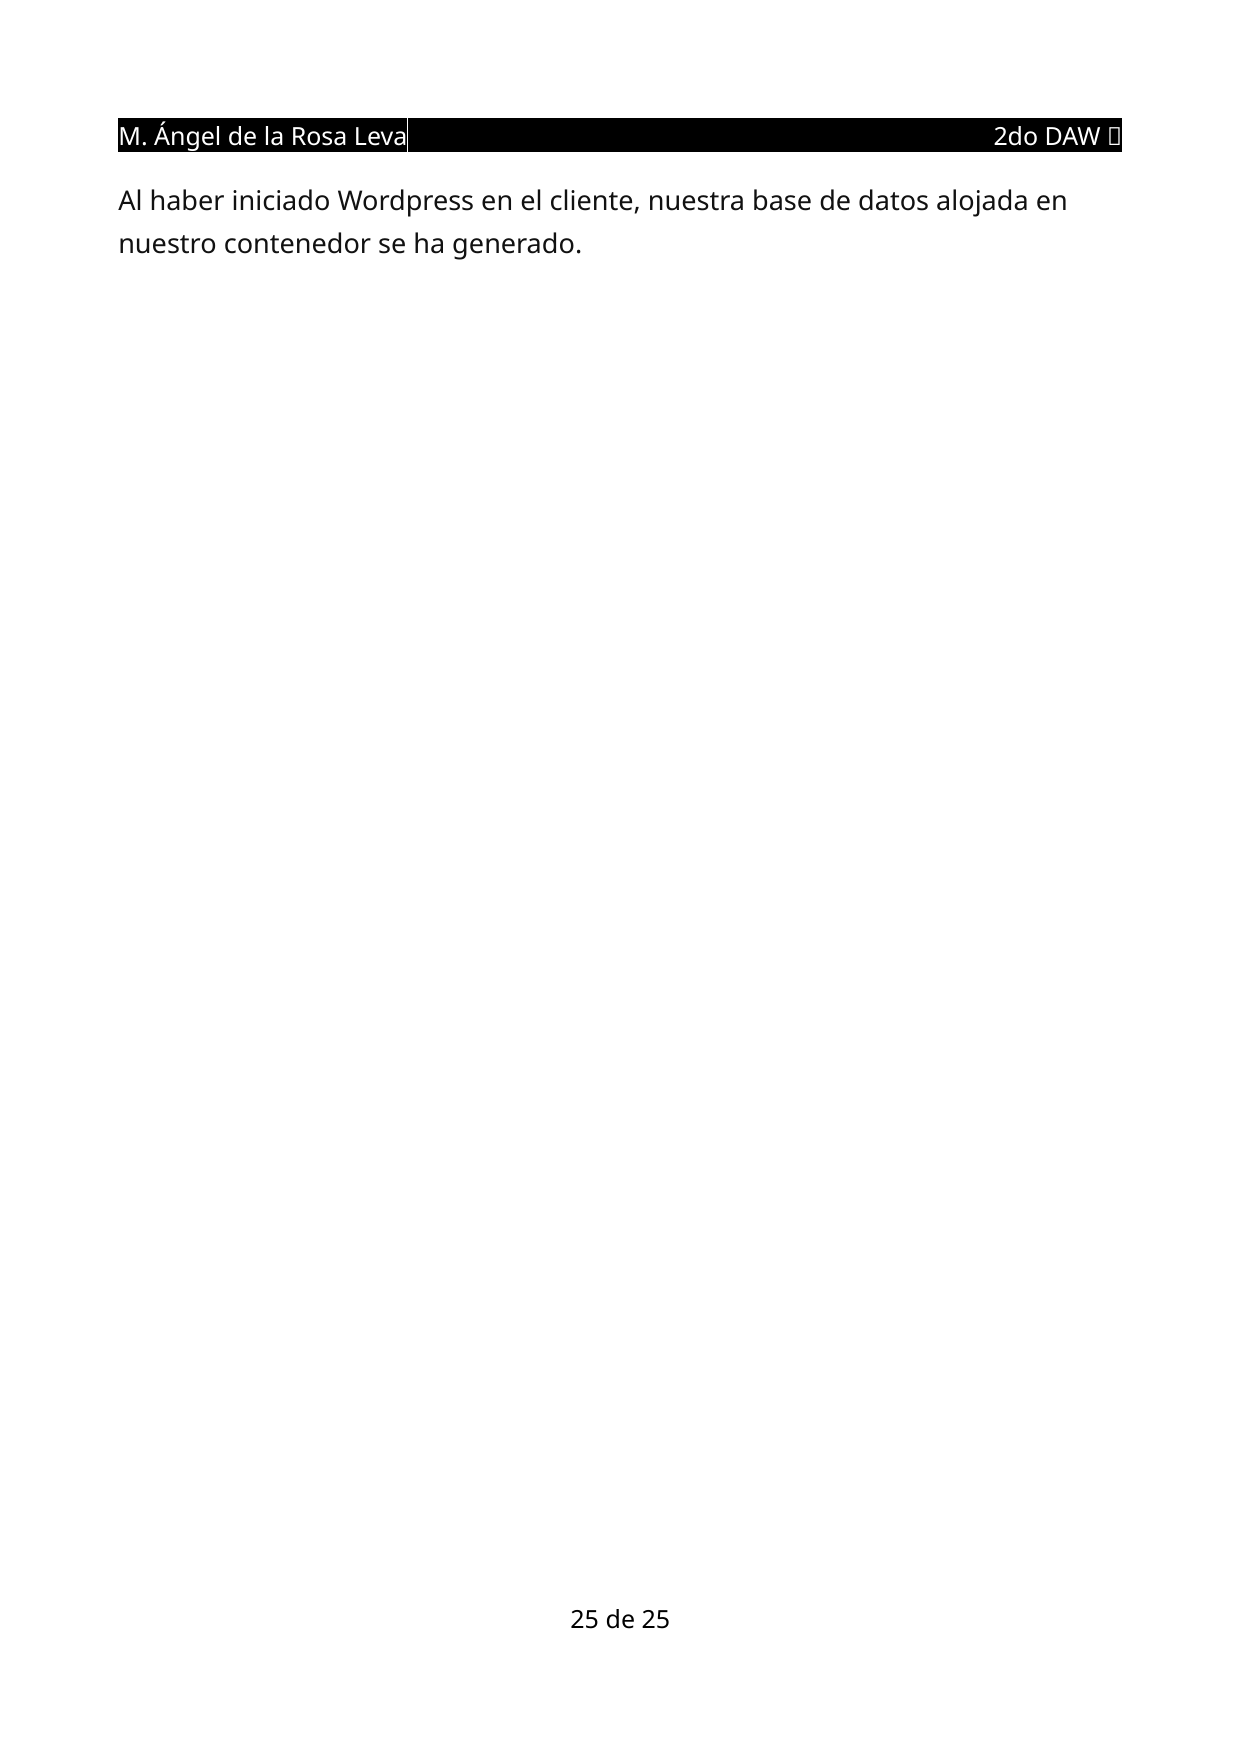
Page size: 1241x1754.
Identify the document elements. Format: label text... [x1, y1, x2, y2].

text Al haber iniciado Wordpress en el cliente, nuestra base de datos alojada en nuestro contenedor se ha generado. [118, 182, 1122, 261]
